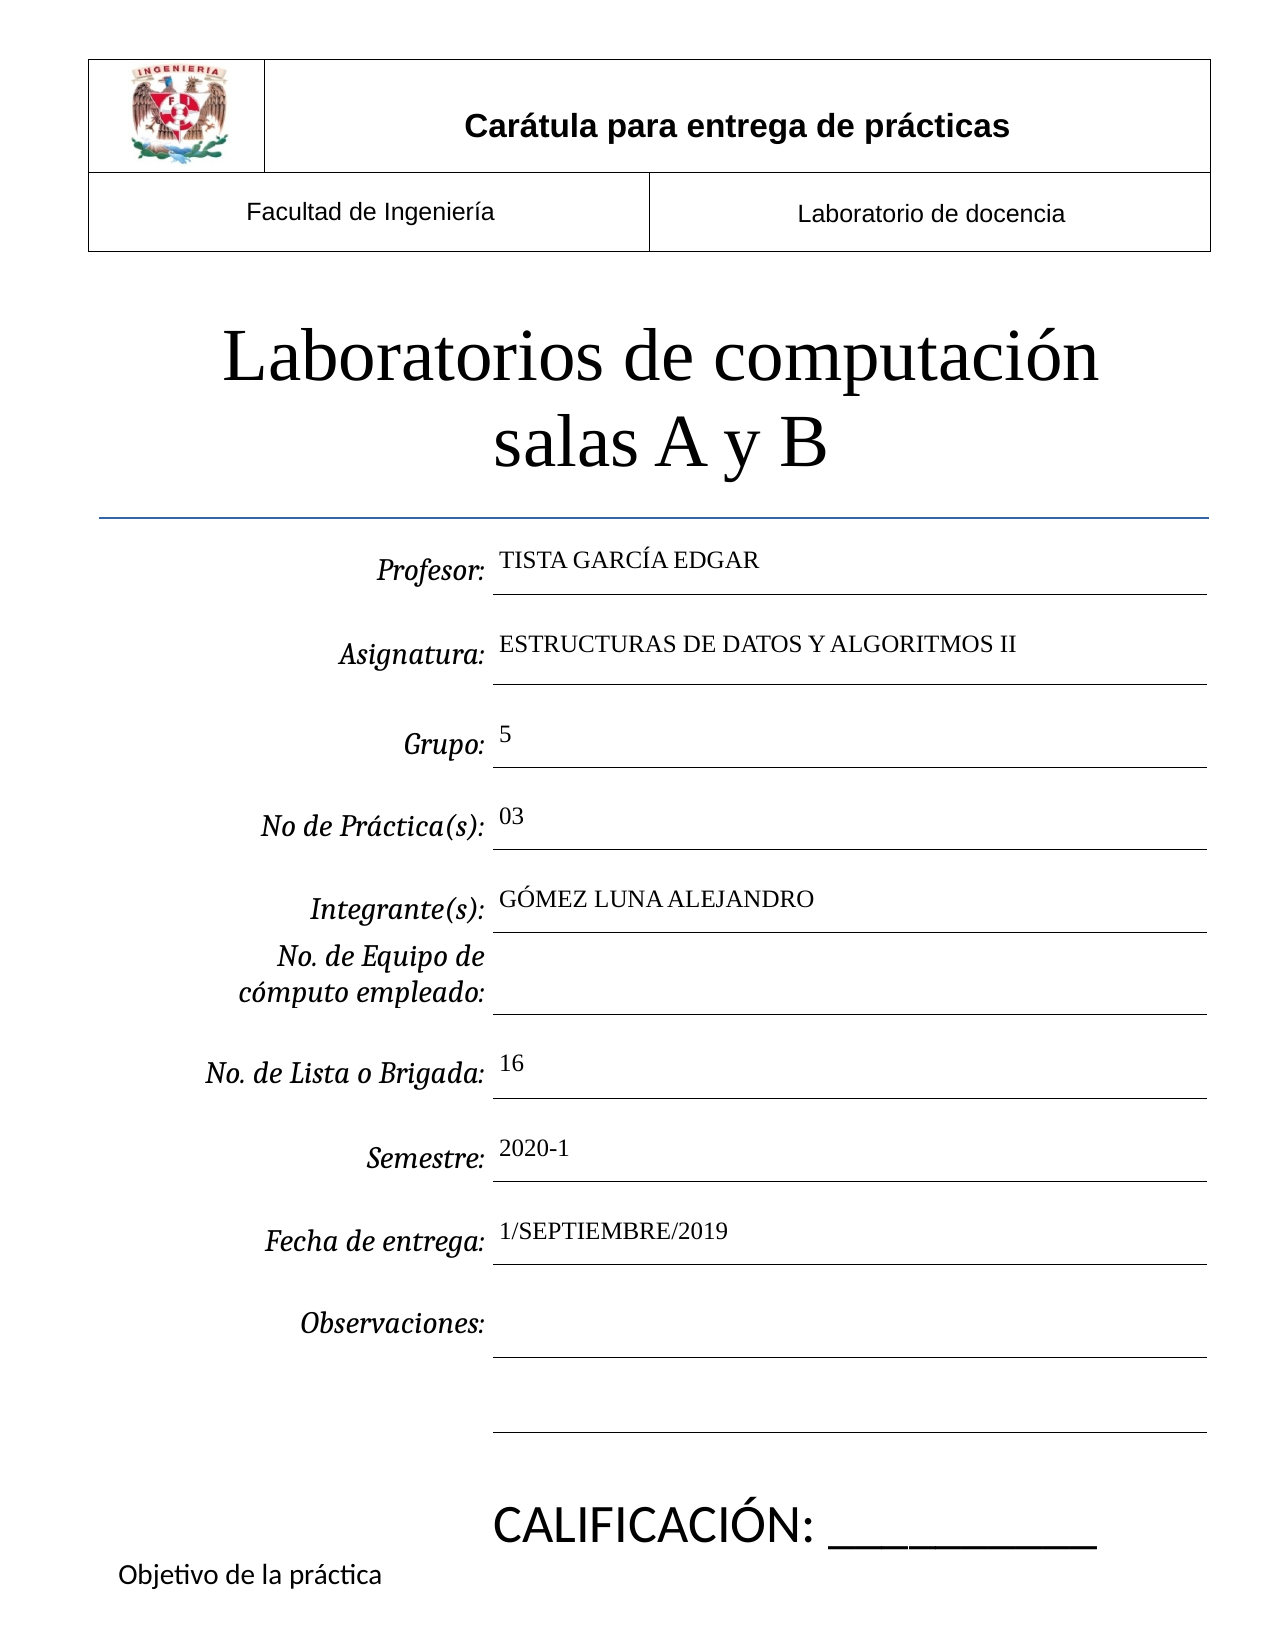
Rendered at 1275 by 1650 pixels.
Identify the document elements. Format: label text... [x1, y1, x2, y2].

table_header TISTA GARCÍA EDGAR [493, 519, 1207, 594]
table_cell No. de Equipo de cómputo empleado: [118, 932, 493, 1013]
table_cell Laboratorio de docencia [650, 173, 1210, 251]
table_header [118, 511, 493, 517]
table_cell Observaciones: [118, 1264, 493, 1357]
table_cell GÓMEZ LUNA ALEJANDRO [493, 850, 1207, 932]
table_cell Grupo: [118, 684, 493, 766]
table_cell 5 [493, 685, 1207, 766]
table_cell 03 [493, 768, 1207, 849]
table_cell Semestre: [118, 1098, 493, 1181]
table_cell 2020-1 [493, 1099, 1207, 1181]
table_header [89, 60, 264, 172]
table_cell [493, 1265, 1207, 1357]
table_cell Integrante(s): [118, 849, 493, 932]
table_cell ESTRUCTURAS DE DATOS Y ALGORITMOS II [493, 595, 1207, 684]
text Laboratorios de computación [118, 310, 1205, 396]
table_cell 1/SEPTIEMBRE/2019 [493, 1182, 1207, 1263]
table_cell [118, 1357, 493, 1432]
text CALIFICACIÓN: __________ [118, 1489, 1205, 1556]
table_header Profesor: [118, 519, 493, 594]
table_cell [493, 1358, 1207, 1432]
table_cell Fecha de entrega: [118, 1181, 493, 1263]
table_cell Facultad de Ingeniería [89, 173, 649, 251]
table_cell Asignatura: [118, 594, 493, 684]
table_cell 16 [493, 1015, 1207, 1098]
table_cell [493, 933, 1207, 1013]
text Objetivo de la práctica [118, 1556, 1205, 1591]
text salas A y B [118, 396, 1205, 482]
table_header Carátula para entrega de prácticas [265, 60, 1210, 172]
table_cell No de Práctica(s): [118, 766, 493, 849]
table_header [493, 511, 1207, 517]
table_cell No. de Lista o Brigada: [118, 1014, 493, 1098]
